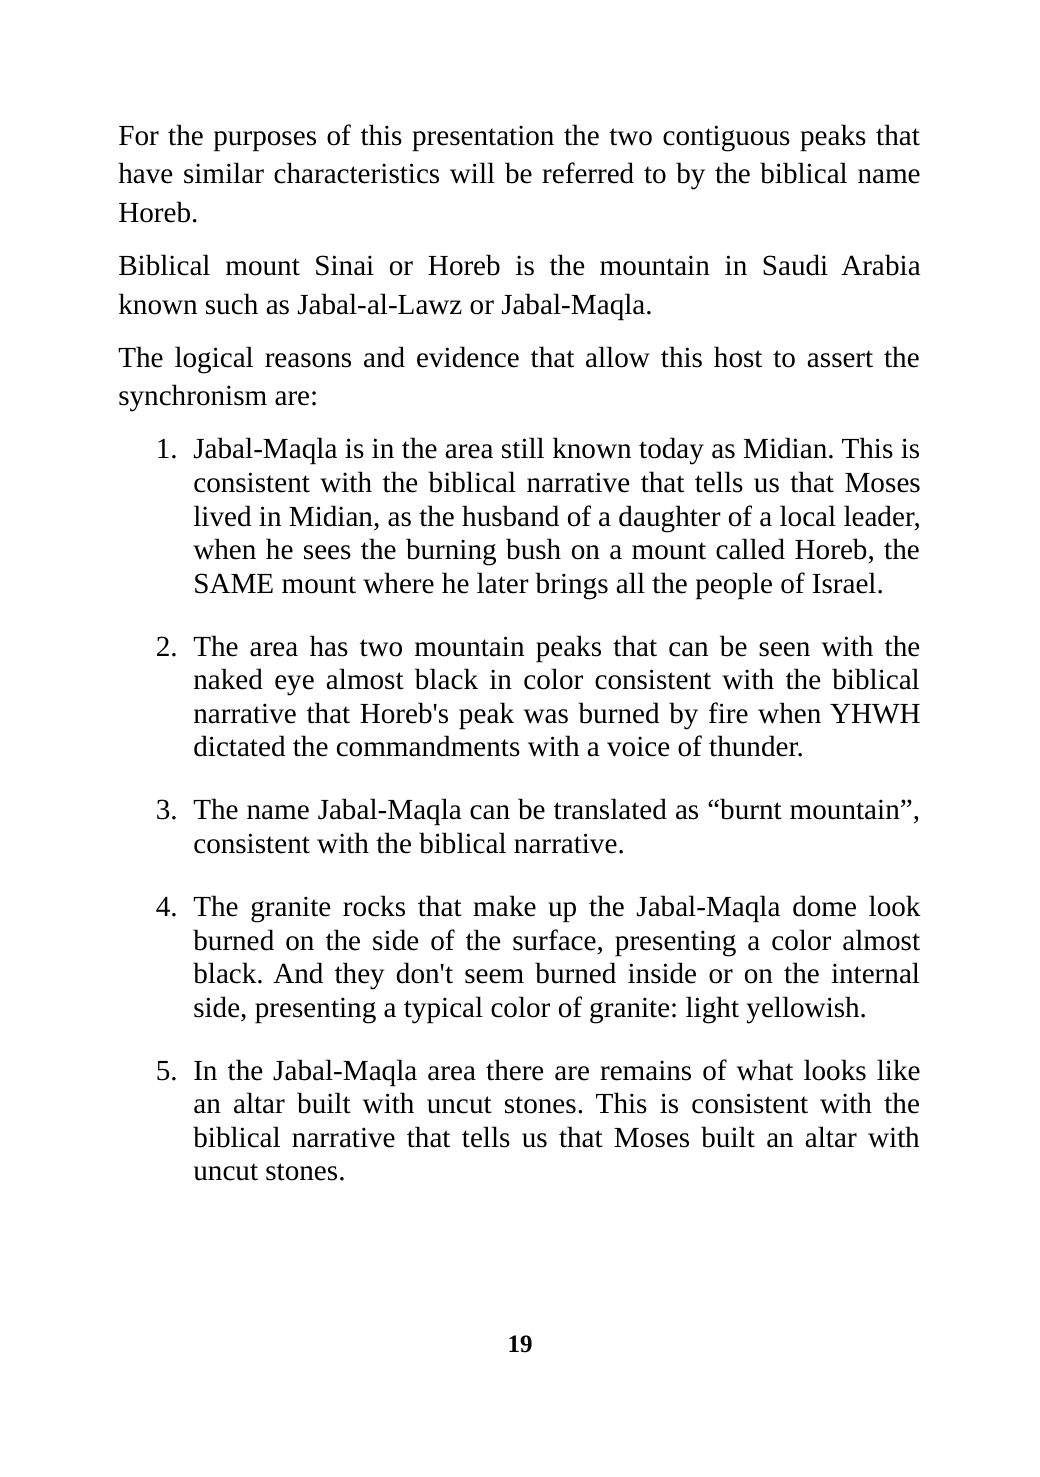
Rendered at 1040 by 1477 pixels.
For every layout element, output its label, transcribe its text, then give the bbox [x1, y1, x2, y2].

list The name Jabal-Maqla can be translated as “burnt mountain”, consistent with the biblical narrative. [156, 792, 921, 859]
text Biblical mount Sinai or Horeb is the mountain in Saudi Arabia known such as Jabal-al-Lawz or Jabal-Maqla. [118, 248, 921, 320]
text For the purposes of this presentation the two contiguous peaks that have similar characteristics will be referred to by the biblical name Horeb. [118, 118, 921, 229]
text The logical reasons and evidence that allow this host to assert the synchronism are: [118, 340, 921, 412]
list In the Jabal-Maqla area there are remains of what looks like an altar built with uncut stones. This is consistent with the biblical narrative that tells us that Moses built an altar with uncut stones. [156, 1053, 921, 1187]
list The granite rocks that make up the Jabal-Maqla dome look burned on the side of the surface, presenting a color almost black. And they don't seem burned inside or on the internal side, presenting a typical color of granite: light yellowish. [156, 889, 921, 1023]
list The area has two mountain peaks that can be seen with the naked eye almost black in color consistent with the biblical narrative that Horeb's peak was burned by fire when YHWH dictated the commandments with a voice of thunder. [156, 629, 921, 763]
list Jabal-Maqla is in the area still known today as Midian. This is consistent with the biblical narrative that tells us that Moses lived in Midian, as the husband of a daughter of a local leader, when he sees the burning bush on a mount called Horeb, the SAME mount where he later brings all the people of Israel. [156, 432, 921, 599]
